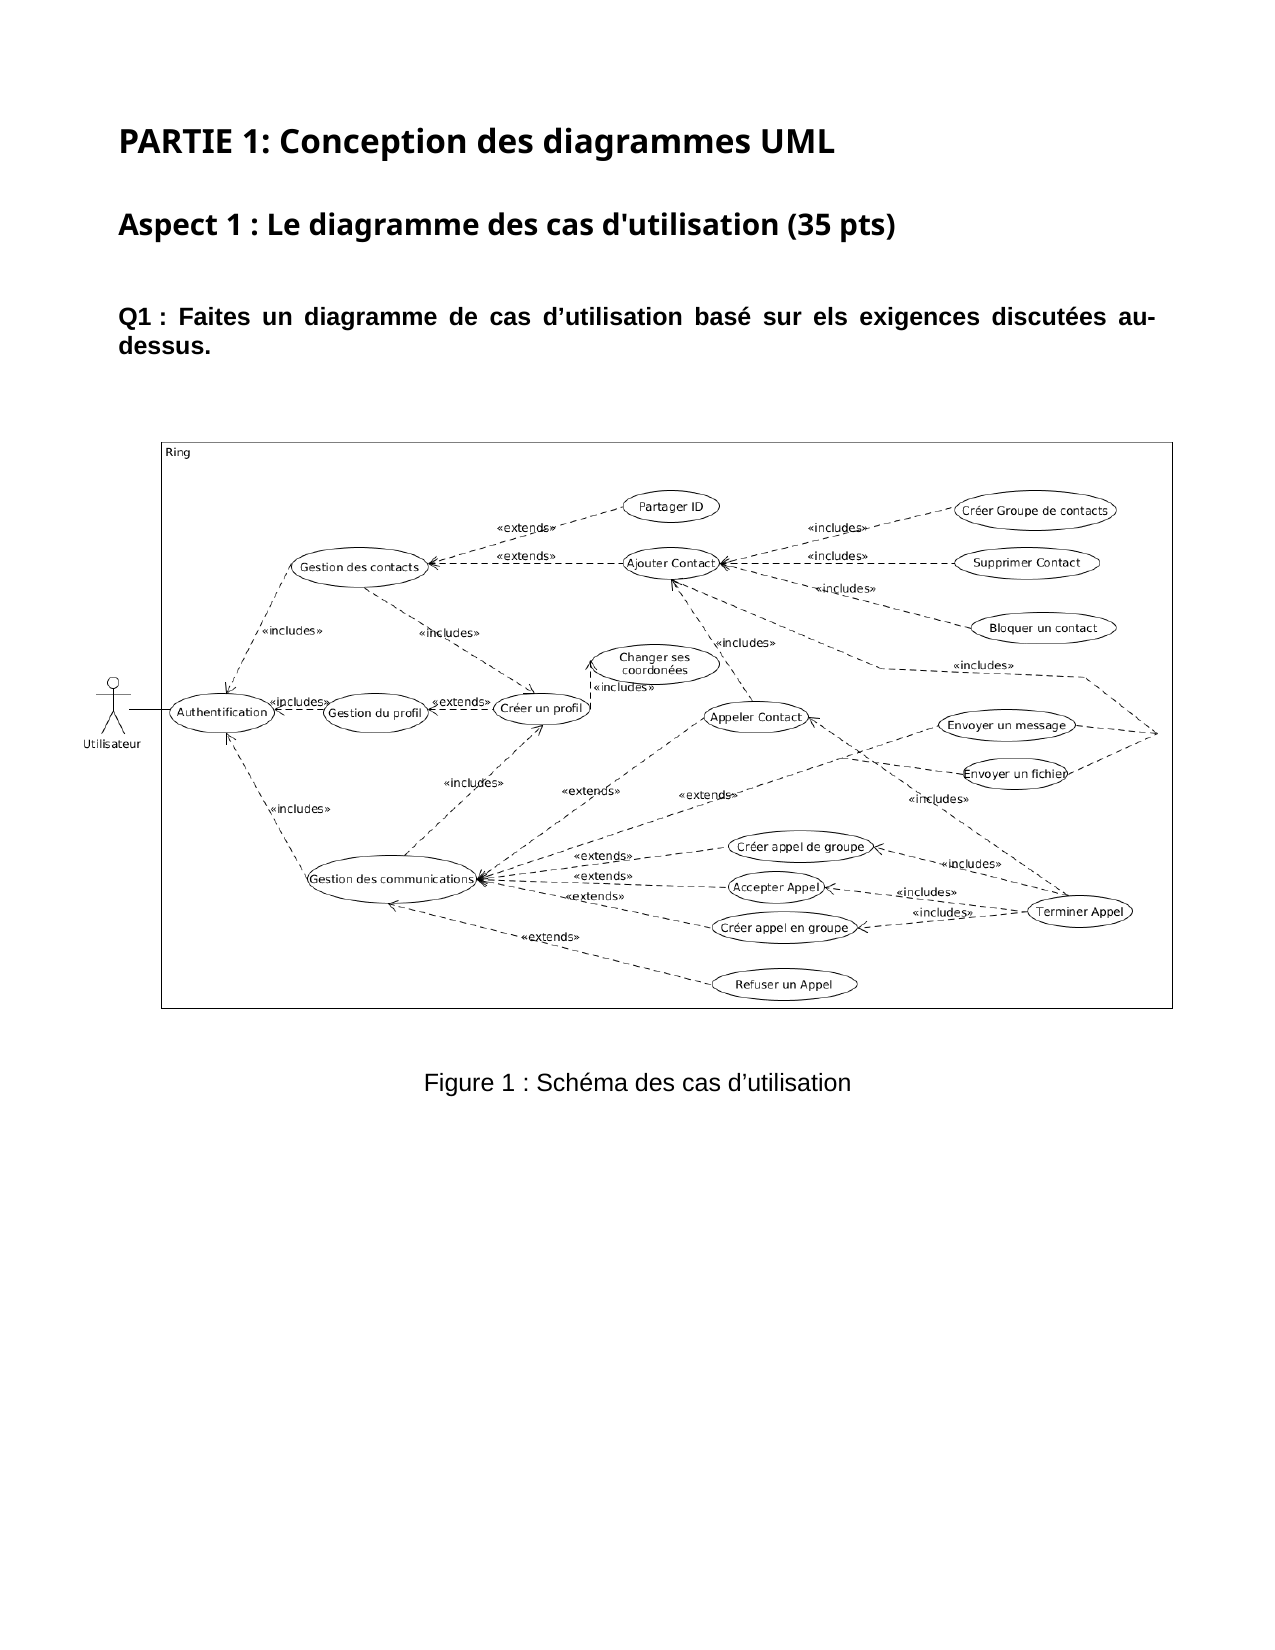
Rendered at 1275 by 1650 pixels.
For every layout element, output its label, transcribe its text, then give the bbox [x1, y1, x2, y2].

text Figure 1 : Schéma des cas d’utilisation [118, 1068, 1157, 1097]
text Q1 : Faites un diagramme de cas d’utilisation basé sur els exigences discutées au-dessus. [118, 302, 1157, 359]
text PARTIE 1: Conception des diagrammes UML [118, 118, 1157, 163]
picture [78, 388, 1069, 1039]
text Aspect 1 : Le diagramme des cas d'utilisation (35 pts) [118, 204, 1157, 244]
